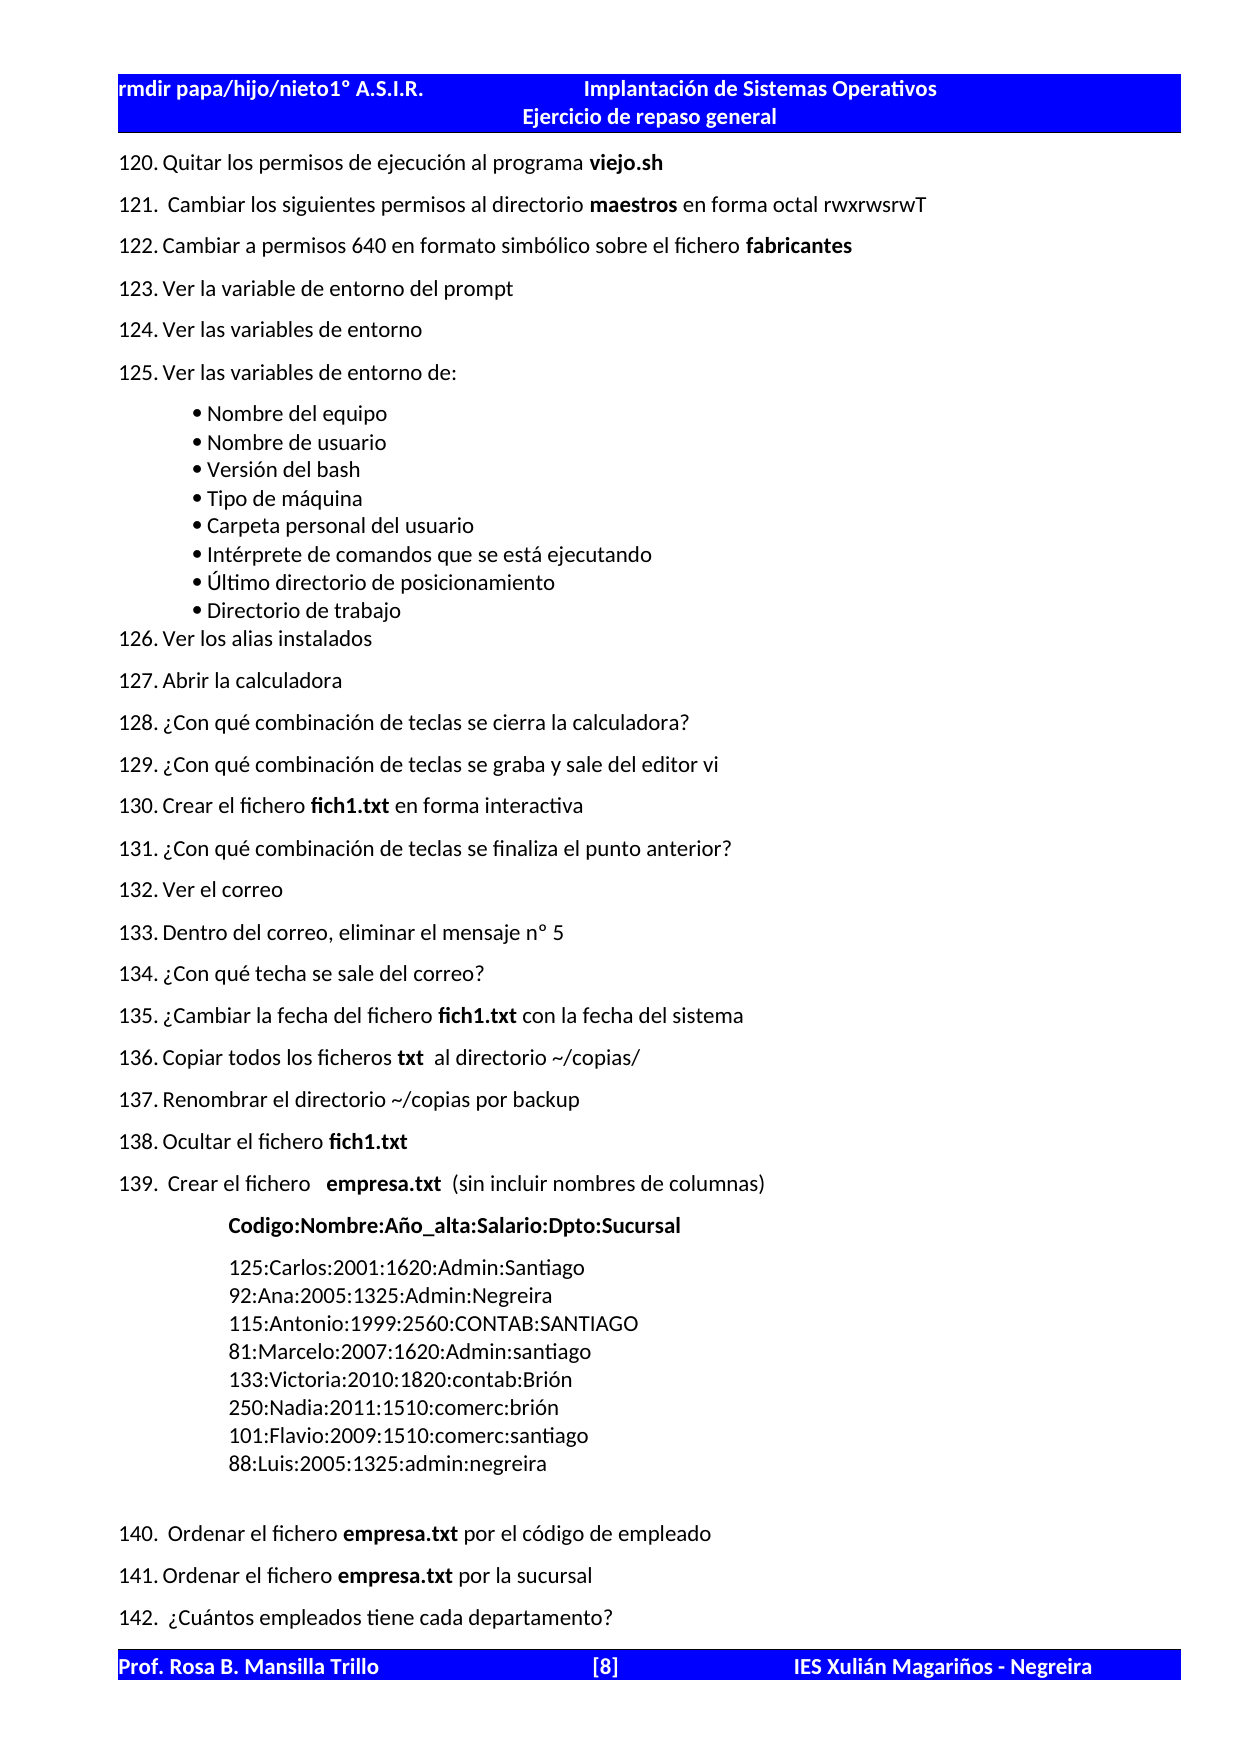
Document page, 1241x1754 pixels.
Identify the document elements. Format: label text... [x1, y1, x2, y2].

list Cambiar a permisos 640 en formato simbólico sobre el fichero fabricantes [118, 232, 1181, 260]
list Último directorio de posicionamiento [193, 568, 1181, 596]
list ¿Con qué techa se sale del correo? [118, 959, 1181, 988]
list ¿Con qué combinación de teclas se finaliza el punto anterior? [118, 834, 1181, 862]
text 133:Victoria:2010:1820:contab:Brión [228, 1366, 1181, 1393]
text 250:Nadia:2011:1510:comerc:brión [228, 1393, 1181, 1422]
list ¿Cambiar la fecha del fichero fich1.txt con la fecha del sistema [118, 1002, 1181, 1029]
list Dentro del correo, eliminar el mensaje nº 5 [118, 918, 1181, 946]
text 88:Luis:2005:1325:admin:negreira [228, 1449, 1181, 1478]
list Ver el correo [118, 876, 1181, 904]
list Cambiar los siguientes permisos al directorio maestros en forma octal rwxrwsrwT [118, 190, 1181, 218]
text Codigo:Nombre:Año_alta:Salario:Dpto:Sucursal [228, 1211, 1181, 1239]
list ¿Con qué combinación de teclas se cierra la calculadora? [118, 708, 1181, 736]
list Ocultar el fichero fich1.txt [118, 1127, 1181, 1156]
list Abrir la calculadora [118, 666, 1181, 694]
list Nombre del equipo [193, 399, 1181, 428]
list Tipo de máquina [193, 484, 1181, 512]
list Ordenar el fichero empresa.txt por el código de empleado [118, 1519, 1181, 1548]
list Versión del bash [193, 456, 1181, 484]
list ¿Con qué combinación de teclas se graba y sale del editor vi [118, 750, 1181, 778]
list ¿Cuántos empleados tiene cada departamento? [118, 1603, 1181, 1632]
list Renombrar el directorio ~/copias por backup [118, 1086, 1181, 1113]
list Ordenar el fichero empresa.txt por la sucursal [118, 1562, 1181, 1589]
list Ver las variables de entorno de: [118, 358, 1181, 386]
list Crear el fichero empresa.txt (sin incluir nombres de columnas) [118, 1169, 1181, 1197]
list Copiar todos los ficheros txt al directorio ~/copias/ [118, 1043, 1181, 1072]
text 115:Antonio:1999:2560:CONTAB:SANTIAGO [228, 1309, 1181, 1337]
text 92:Ana:2005:1325:Admin:Negreira [228, 1281, 1181, 1309]
list Crear el fichero fich1.txt en forma interactiva [118, 792, 1181, 820]
list Directorio de trabajo [193, 596, 1181, 624]
list Intérprete de comandos que se está ejecutando [193, 540, 1181, 568]
text 125:Carlos:2001:1620:Admin:Santiago [228, 1253, 1181, 1281]
list Ver las variables de entorno [118, 316, 1181, 344]
text 101:Flavio:2009:1510:comerc:santiago [228, 1422, 1181, 1449]
list Ver la variable de entorno del prompt [118, 274, 1181, 302]
text 81:Marcelo:2007:1620:Admin:santiago [228, 1337, 1181, 1366]
list Carpeta personal del usuario [193, 512, 1181, 540]
list Ver los alias instalados [118, 624, 1181, 652]
list Nombre de usuario [193, 428, 1181, 456]
list Quitar los permisos de ejecución al programa viejo.sh [118, 148, 1181, 176]
